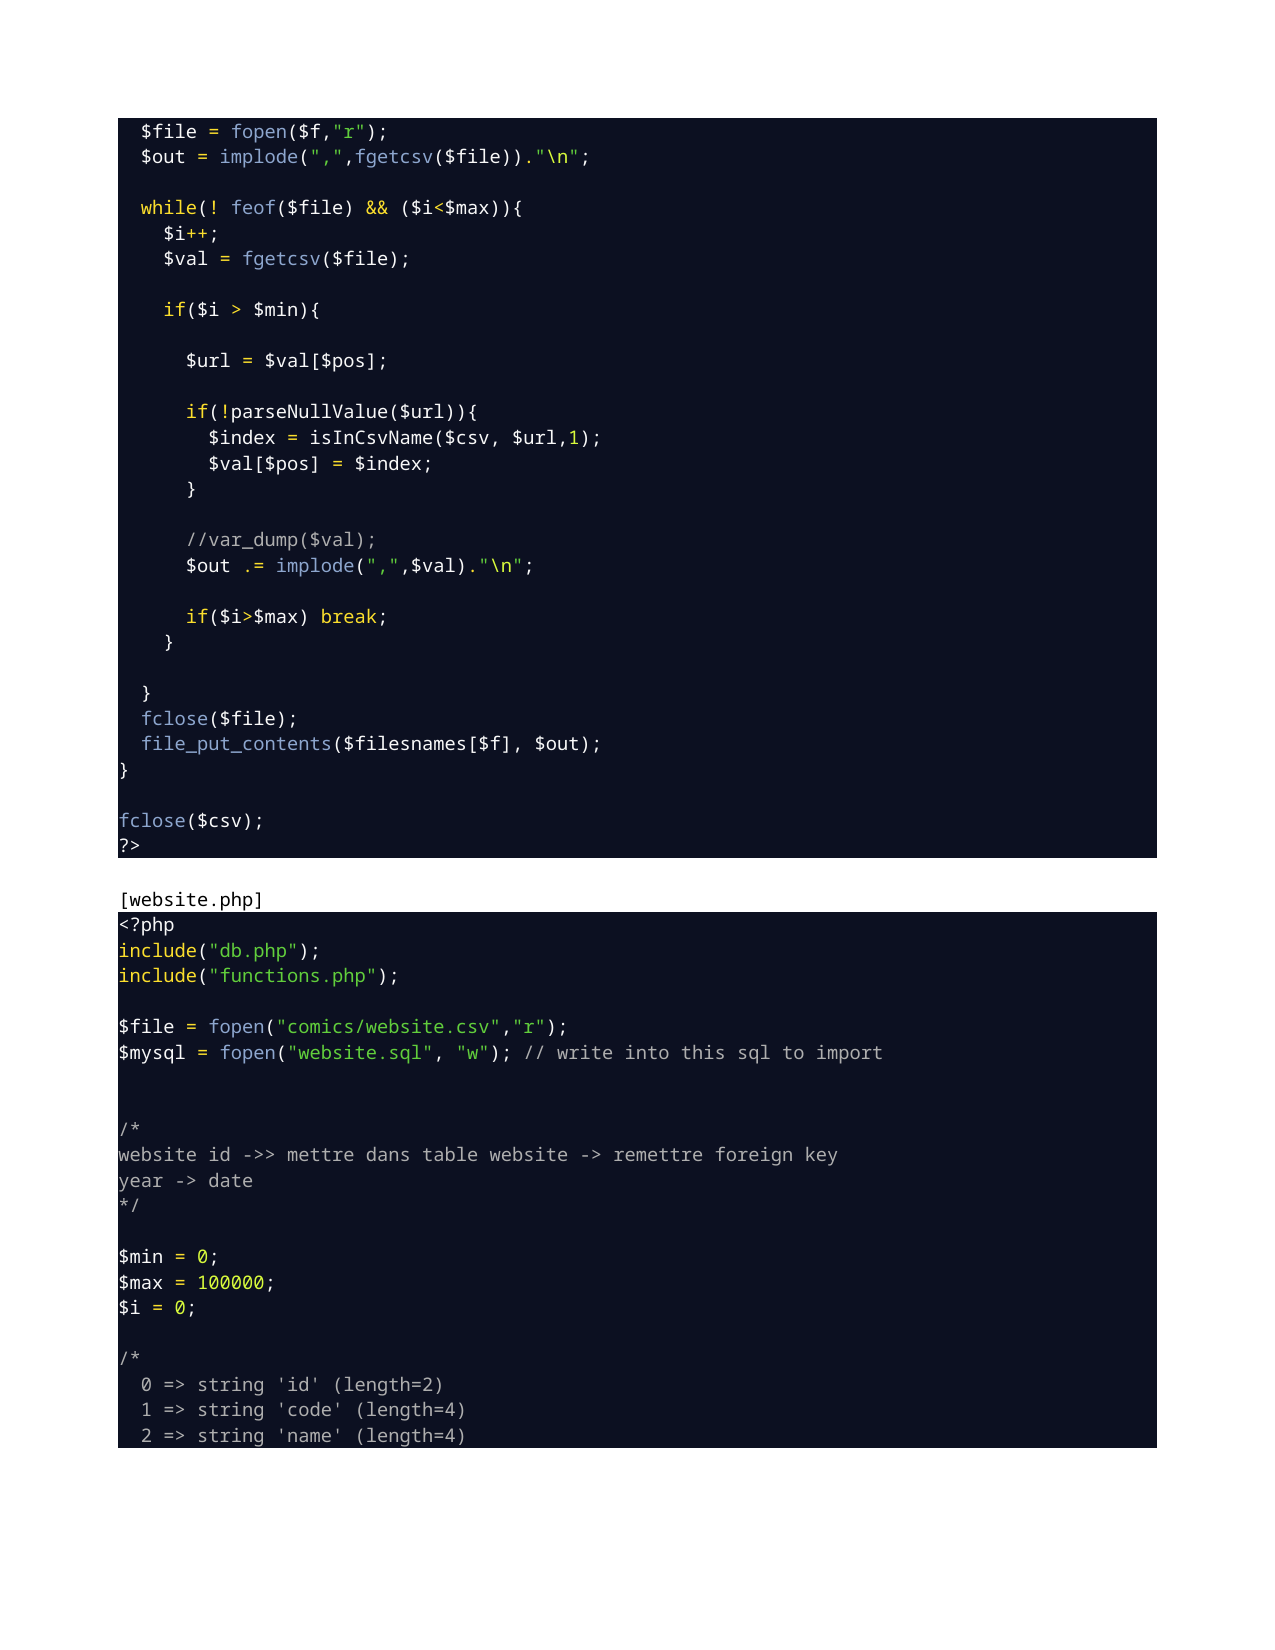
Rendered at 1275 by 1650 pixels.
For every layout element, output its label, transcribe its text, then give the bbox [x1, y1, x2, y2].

text 2 => string 'name' (length=4) [118, 1422, 1157, 1448]
text if($i > $min){ [118, 297, 1157, 322]
text //var_dump($val); [118, 526, 1157, 552]
text $file = fopen("comics/website.csv","r"); [118, 1014, 1157, 1039]
text fclose($csv); [118, 807, 1157, 833]
text 0 => string 'id' (length=2) [118, 1371, 1157, 1397]
text } [118, 756, 1157, 782]
text $url = $val[$pos]; [118, 348, 1157, 373]
text $min = 0; [118, 1243, 1157, 1269]
text } [118, 475, 1157, 501]
text $max = 100000; [118, 1269, 1157, 1294]
text $val = fgetcsv($file); [118, 246, 1157, 271]
text include("functions.php"); [118, 963, 1157, 988]
text $file = fopen($f,"r"); [118, 118, 1157, 144]
text /* [118, 1346, 1157, 1371]
text /* [118, 1116, 1157, 1141]
text $mysql = fopen("website.sql", "w"); // write into this sql to import [118, 1039, 1157, 1065]
text <?php [118, 912, 1157, 937]
text fclose($file); [118, 705, 1157, 731]
text $out = implode(",",fgetcsv($file))."\n"; [118, 144, 1157, 169]
text file_put_contents($filesnames[$f], $out); [118, 731, 1157, 756]
text while(! feof($file) && ($i<$max)){ [118, 195, 1157, 220]
text ?> [118, 833, 1157, 858]
text */ [118, 1192, 1157, 1218]
text include("db.php"); [118, 937, 1157, 963]
text 1 => string 'code' (length=4) [118, 1397, 1157, 1422]
text year -> date [118, 1167, 1157, 1192]
text if($i>$max) break; [118, 603, 1157, 628]
text $index = isInCsvName($csv, $url,1); [118, 424, 1157, 450]
text $val[$pos] = $index; [118, 450, 1157, 475]
text $i++; [118, 220, 1157, 246]
text } [118, 628, 1157, 654]
text $i = 0; [118, 1294, 1157, 1320]
text [website.php] [118, 886, 1157, 912]
text website id ->> mettre dans table website -> remettre foreign key [118, 1141, 1157, 1167]
text if(!parseNullValue($url)){ [118, 399, 1157, 424]
text $out .= implode(",",$val)."\n"; [118, 552, 1157, 577]
text } [118, 679, 1157, 705]
